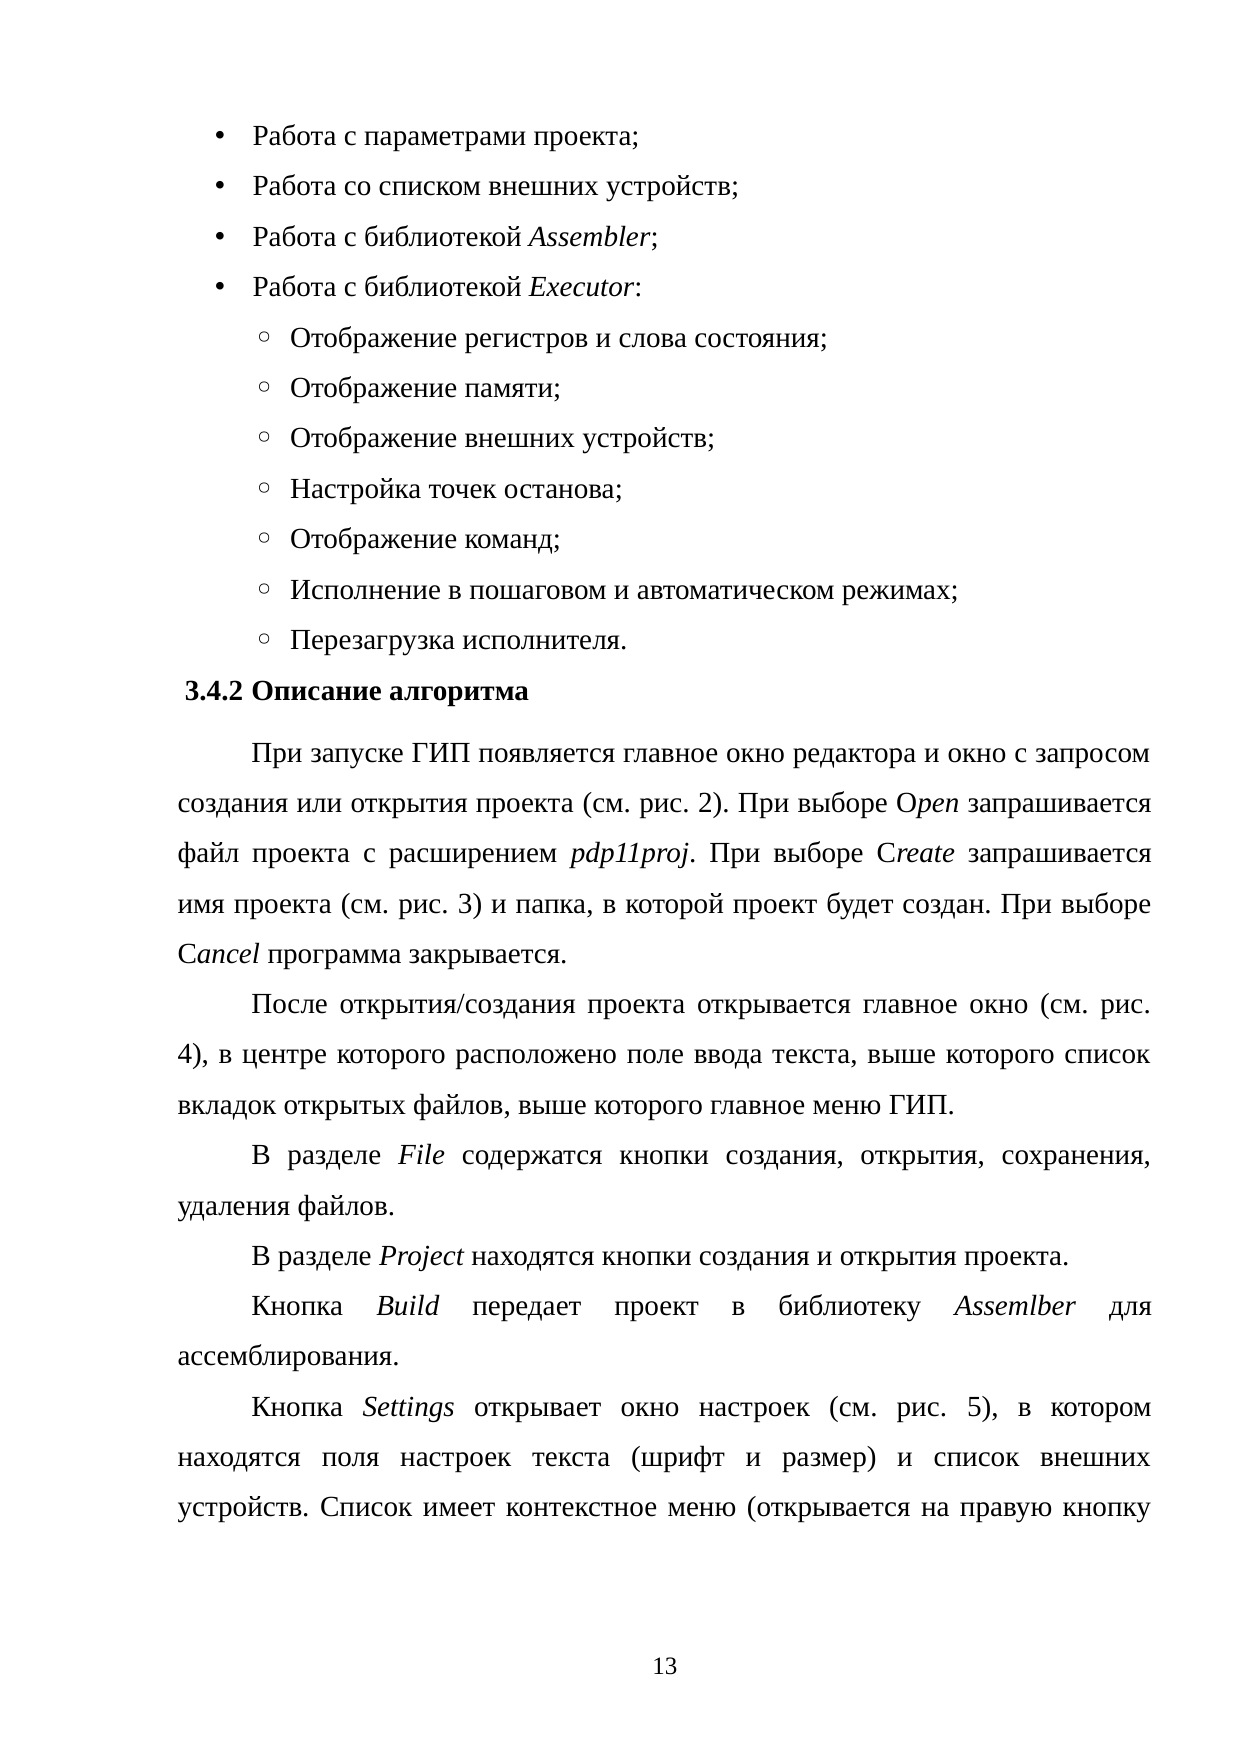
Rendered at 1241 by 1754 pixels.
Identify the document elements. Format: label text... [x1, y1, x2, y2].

text Кнопка Settings открывает окно настроек (см. рис. 5), в котором находятся поля настроек текста (шрифт и размер) и список внешних устройств. Список имеет контекстное меню (открывается на правую кнопку [177, 1389, 1152, 1523]
list Работа с библиотекой Assembler; [215, 219, 1152, 253]
list Работа со списком внешних устройств; [215, 168, 1152, 202]
list Отображение команд; [252, 521, 1152, 555]
list Отображение памяти; [252, 370, 1152, 404]
text Кнопка Build передает проект в библиотеку Assemlber для ассемблирования. [177, 1288, 1152, 1372]
list Настройка точек останова; [252, 471, 1152, 505]
text При запуске ГИП появляется главное окно редактора и окно с запросом создания или открытия проекта (см. рис. 2). При выборе Open запрашивается файл проекта с расширением pdp11proj. При выборе Create запрашивается имя проекта (см. рис. 3) и папка, в которой проект будет создан. При выборе Cancel программа закрывается. [177, 735, 1152, 969]
list Отображение внешних устройств; [252, 421, 1152, 454]
list Исполнение в пошаговом и автоматическом режимах; [252, 572, 1152, 606]
text После открытия/создания проекта открывается главное окно (см. рис. 4), в центре которого расположено поле ввода текста, выше которого список вкладок открытых файлов, выше которого главное меню ГИП. [177, 986, 1152, 1121]
list Работа с библиотекой Executor: [215, 269, 1152, 303]
list Отображение регистров и слова состояния; [252, 320, 1152, 353]
list Перезагрузка исполнителя. [252, 622, 1152, 656]
text В разделе File содержатся кнопки создания, открытия, сохранения, удаления файлов. [177, 1137, 1152, 1221]
subtitle Описание алгоритма [177, 673, 1152, 706]
list Работа с параметрами проекта; [215, 118, 1152, 152]
text В разделе Project находятся кнопки создания и открытия проекта. [177, 1238, 1152, 1271]
